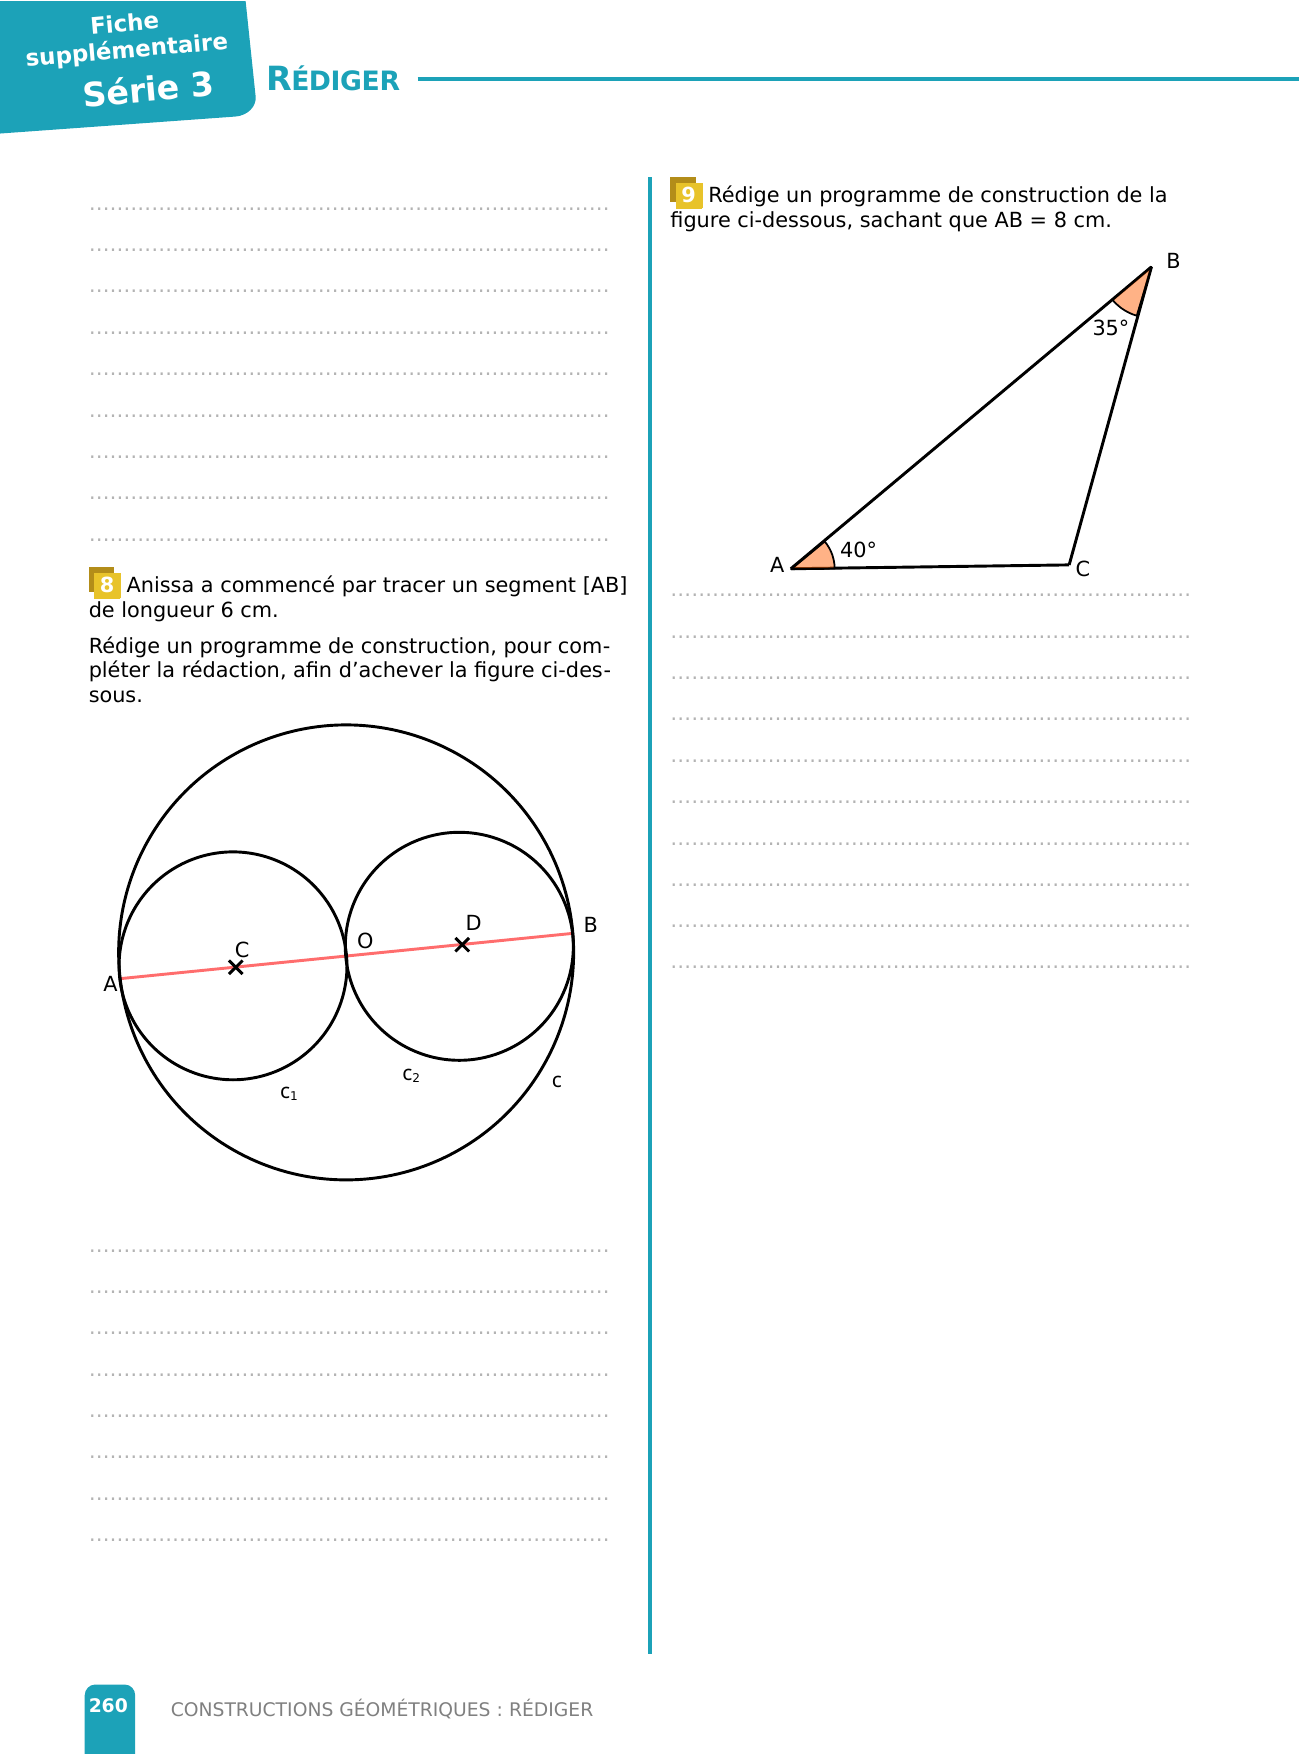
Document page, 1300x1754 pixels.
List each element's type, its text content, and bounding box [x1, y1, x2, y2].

subtitle Anissa a commencé par tracer un segment [AB] de longueur 6 cm. [88, 567, 629, 622]
text ………………………………………………………………………………………………………………………………………………………………………………………………………………………………………………………………………………………………………………………………………………………………………………………………………………………………………………………………………………………………………………………………………………………………………………………………………………………………………………………………………………………… [670, 564, 1211, 977]
text ………………………………………………………………………………………………………………………………………………………………………………………………………………………………………………………………………………………………………………………………………………………………………………………………………………………………………………………………………………………………………………………………………………………………………………………………………………………………………………………………………………………………………………………………………………………………………………………………………………………………………………………………………………………………… [88, 177, 629, 549]
subtitle Rédige un programme de construction de la figure ci-dessous, sachant que AB = 8 cm. [670, 177, 1211, 232]
subtitle Rédige un programme de construction, pour com­pléter la rédaction, afin d’achever la figure ci-des­sous. [88, 634, 623, 707]
text …………………………………………………………………………………………………………………………………………………………………………………………………………………………………………………………………………………………………………………………………………………………………………………………………………………………………………………………………………………………………………………………………………………… [88, 1219, 629, 1550]
